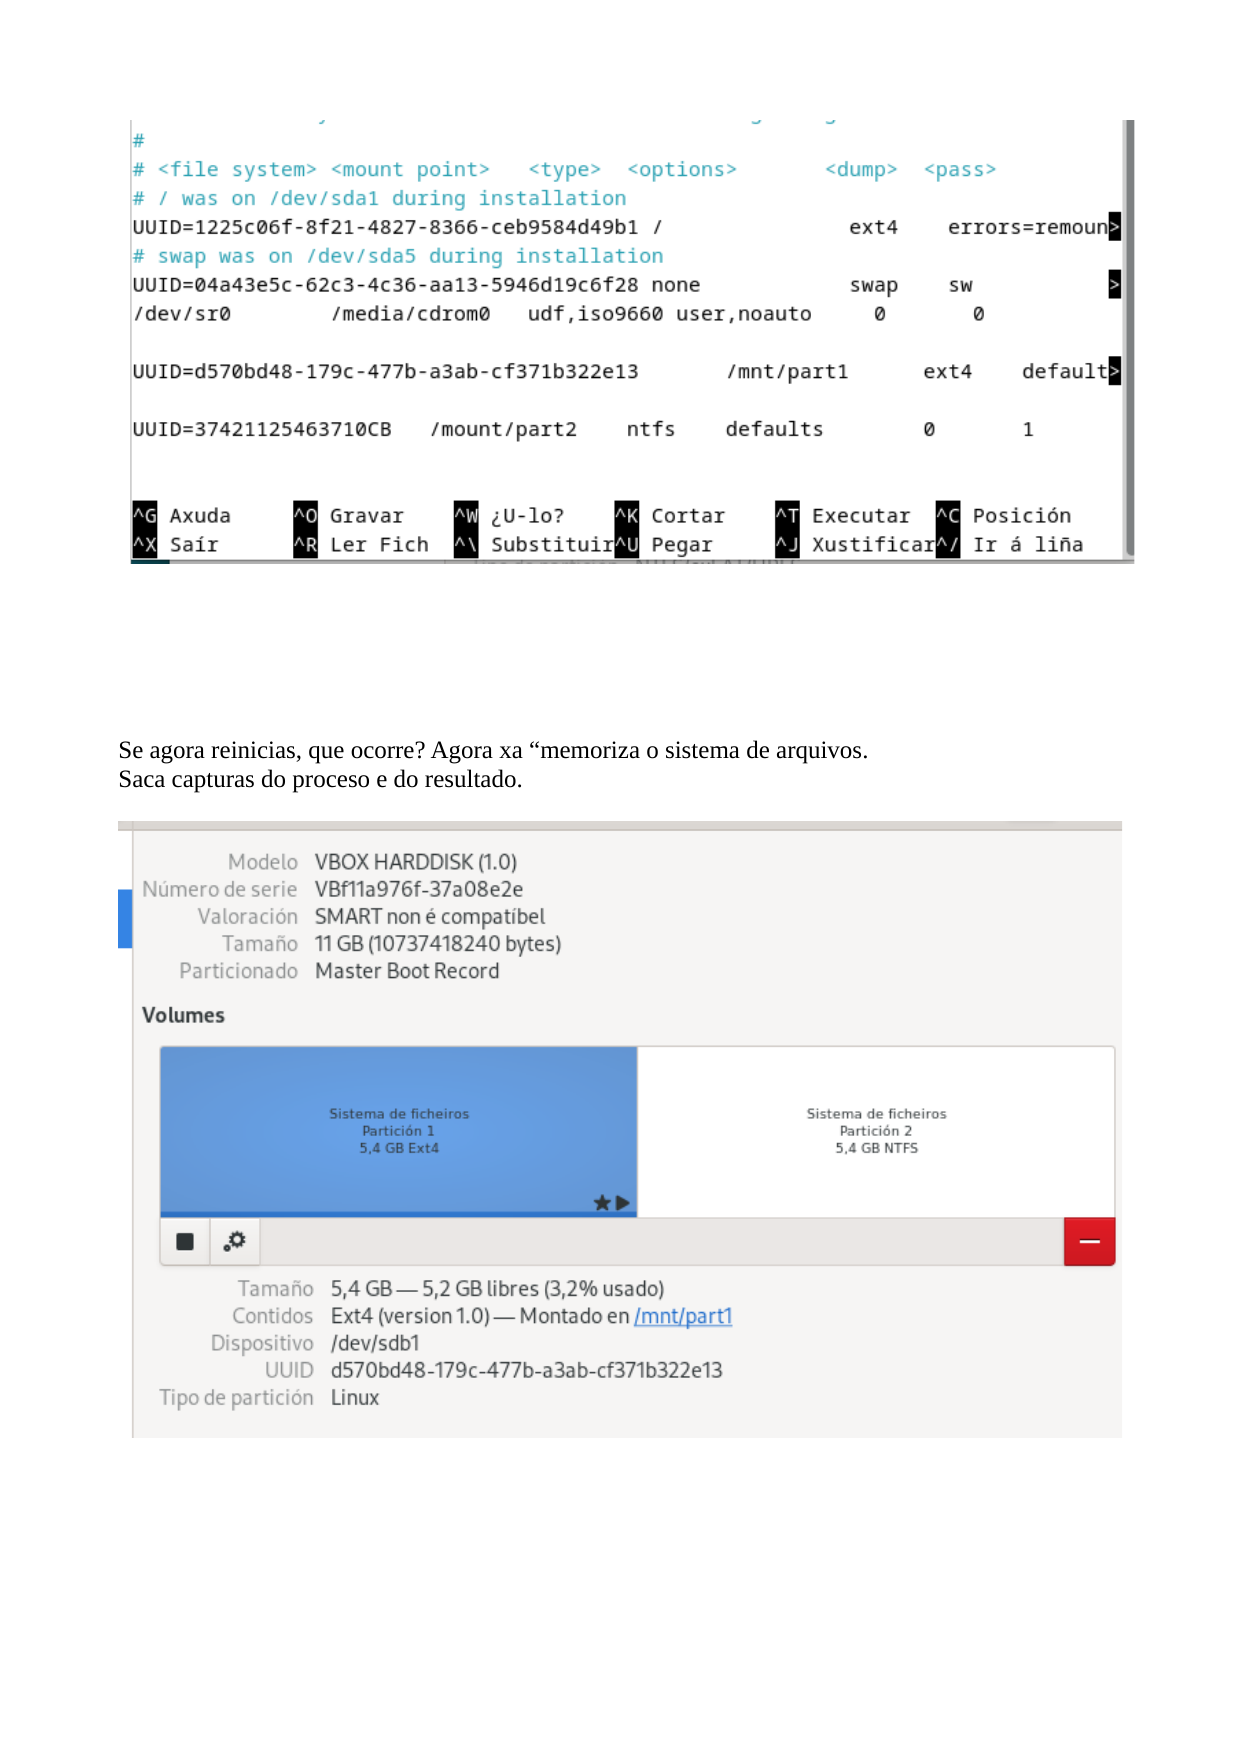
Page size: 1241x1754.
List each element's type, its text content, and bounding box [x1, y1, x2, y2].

text Se agora reinicias, que ocorre? Agora xa “memoriza o sistema de arquivos. [118, 736, 1122, 764]
picture [130, 120, 1135, 564]
picture [118, 821, 1123, 1438]
text Saca capturas do proceso e do resultado. [118, 764, 1122, 793]
